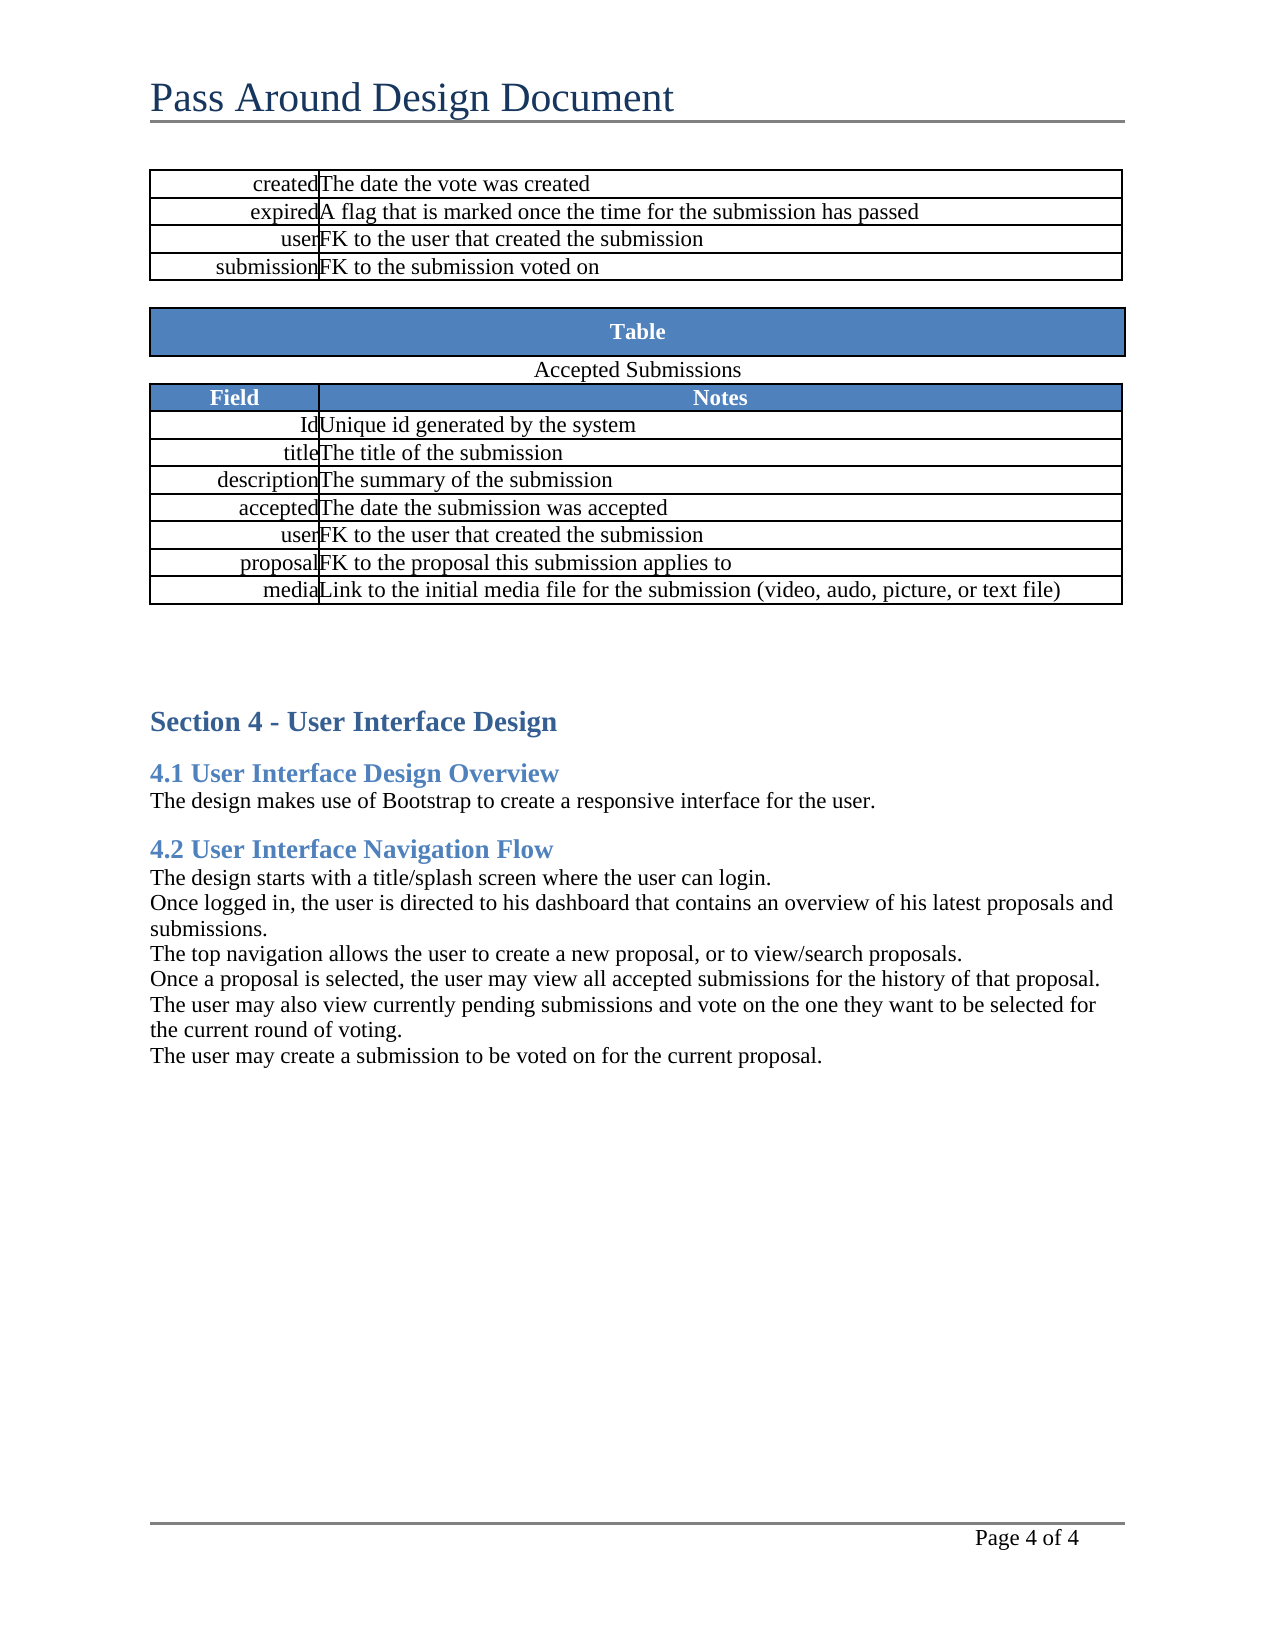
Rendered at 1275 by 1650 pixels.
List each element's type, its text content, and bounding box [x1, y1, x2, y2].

table_cell The date the vote was created [320, 171, 1121, 197]
subtitle Accepted Submissions [150, 357, 1125, 382]
table_cell FK to the proposal this submission applies to [320, 550, 1121, 575]
table_cell title [151, 440, 318, 465]
text Once a proposal is selected, the user may view all accepted submissions for the history of that proposal. [150, 966, 1125, 992]
subtitle Section 4 - User Interface Design [150, 705, 1125, 738]
table_cell user [151, 522, 318, 547]
table_cell FK to the user that created the submission [320, 522, 1121, 547]
subtitle 4.2 User Interface Navigation Flow [150, 835, 1125, 865]
table_cell submission [151, 254, 318, 279]
table_cell media [151, 577, 318, 602]
table_header Table [151, 309, 1124, 355]
text Once logged in, the user is directed to his dashboard that contains an overview of his latest proposals and submissions. [150, 890, 1125, 941]
table_cell The title of the submission [320, 440, 1121, 465]
table_header Field [151, 385, 318, 410]
table_cell Id [151, 412, 318, 437]
table_cell expired [151, 199, 318, 224]
text The design starts with a title/splash screen where the user can login. [150, 865, 1125, 890]
text The user may also view currently pending submissions and vote on the one they want to be selected for the current round of voting. [150, 992, 1125, 1043]
text The design makes use of Bootstrap to create a responsive interface for the user. [150, 788, 1125, 814]
subtitle 4.1 User Interface Design Overview [150, 758, 1125, 788]
table_cell Unique id generated by the system [320, 412, 1121, 437]
table_cell Link to the initial media file for the submission (video, audo, picture, or text file) [320, 577, 1121, 602]
table_cell proposal [151, 550, 318, 575]
table_cell FK to the submission voted on [320, 254, 1121, 279]
table_cell accepted [151, 495, 318, 520]
text The top navigation allows the user to create a new proposal, or to view/search proposals. [150, 941, 1125, 966]
table_cell description [151, 467, 318, 492]
table_cell The date the submission was accepted [320, 495, 1121, 520]
table_cell user [151, 226, 318, 252]
text The user may create a submission to be voted on for the current proposal. [150, 1043, 1125, 1068]
table_header Notes [320, 385, 1121, 410]
table_cell A flag that is marked once the time for the submission has passed [320, 199, 1121, 224]
table_cell The summary of the submission [320, 467, 1121, 492]
table_cell FK to the user that created the submission [320, 226, 1121, 252]
table_cell created [151, 171, 318, 197]
